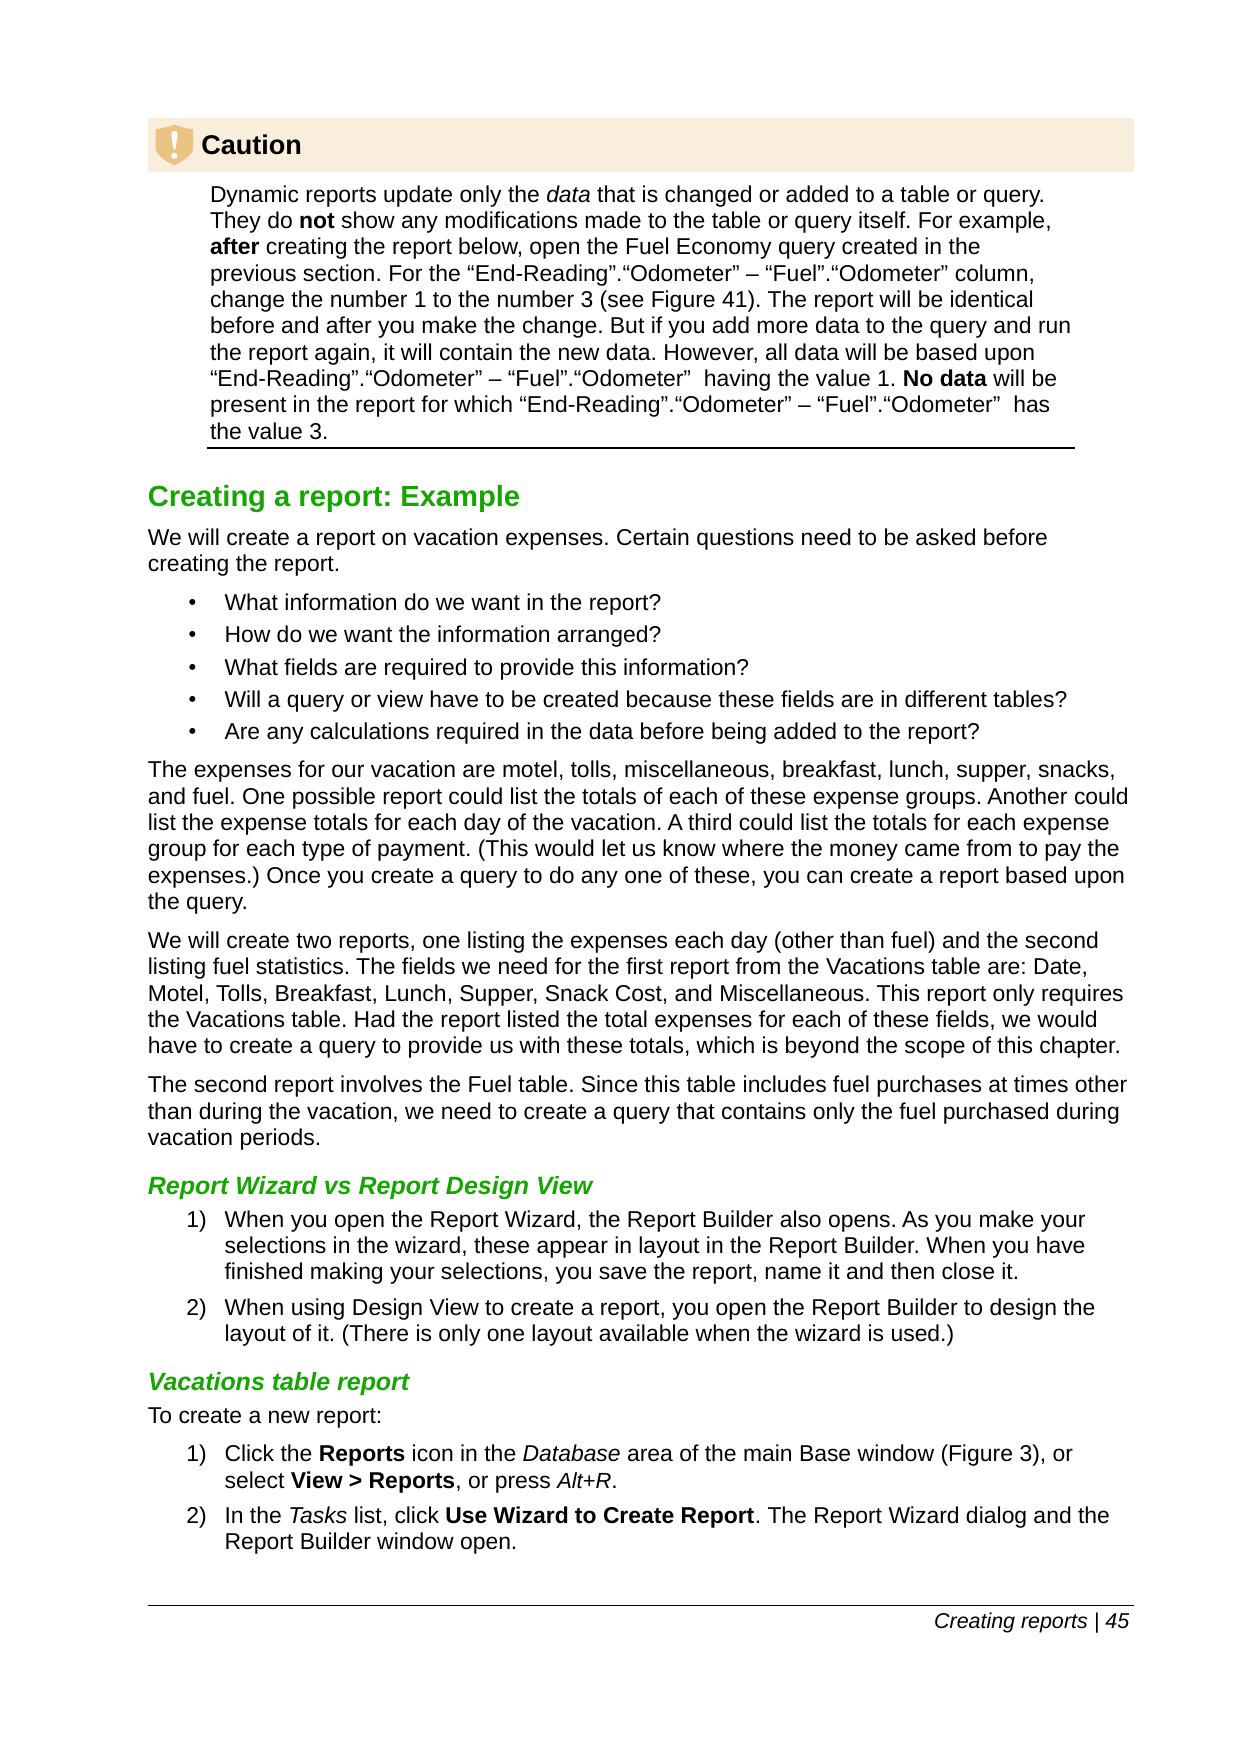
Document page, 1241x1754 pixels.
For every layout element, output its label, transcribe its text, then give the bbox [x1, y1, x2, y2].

subtitle Vacations table report [148, 1367, 1134, 1396]
list Are any calculations required in the data before being added to the report? [185, 715, 1134, 747]
text The second report involves the Fuel table. Since this table includes fuel purchases at times other than during the vacation, we need to create a query that contains only the fuel purchased during vacation periods. [148, 1071, 1134, 1150]
list When you open the Report Wizard, the Report Builder also opens. As you make your selections in the wizard, these appear in layout in the Report Builder. When you have finished making your selections, you save the report, name it and then close it. [207, 1206, 1134, 1285]
subtitle Report Wizard vs Report Design View [148, 1171, 1134, 1200]
list Click the Reports icon in the Database area of the main Base window (Figure 3), or select View > Reports, or press Alt+R. [207, 1440, 1134, 1493]
list How do we want the information arranged? [185, 618, 1134, 647]
text Dynamic reports update only the data that is changed or added to a table or query. They do not show any modifications made to the table or query itself. For example, after creating the report below, open the Fuel Economy query created in the previous section. For the “End-Reading”.“Odometer” – “Fuel”.“Odometer” column, change the number 1 to the number 3 (see Figure 41). The report will be identical before and after you make the change. But if you add more data to the query and run the report again, it will contain the new data. However, all data will be based upon “End-Reading”.“Odometer” – “Fuel”.“Odometer” having the value 1. No data will be present in the report for which “End-Reading”.“Odometer” – “Fuel”.“Odometer” has the value 3. [207, 178, 1075, 447]
list What information do we want in the report? [185, 586, 1134, 615]
subtitle Caution [148, 118, 1134, 172]
list Will a query or view have to be created because these fields are in different tables? [185, 683, 1134, 712]
list We will create a report on vacation expenses. Certain questions need to be asked before creating the report. [148, 524, 1134, 577]
list What fields are required to provide this information? [185, 651, 1134, 680]
list When using Design View to create a report, you open the Report Builder to design the layout of it. (There is only one layout available when the wizard is used.) [207, 1293, 1134, 1346]
text We will create two reports, one listing the expenses each day (other than fuel) and the second listing fuel statistics. The fields we need for the first report from the Vacations table are: Date, Motel, Tolls, Breakfast, Lunch, Supper, Snack Cost, and Miscellaneous. This report only requires the Vacations table. Had the report listed the total expenses for each of these fields, we would have to create a query to provide us with these totals, which is beyond the scope of this chapter. [148, 927, 1134, 1059]
text The expenses for our vacation are motel, tolls, miscellaneous, breakfast, lunch, supper, snacks, and fuel. One possible report could list the totals of each of these expense groups. Another could list the expense totals for each day of the vacation. A third could list the totals for each expense group for each type of payment. (This would let us know where the money came from to pay the expenses.) Once you create a query to do any one of these, you can create a report based upon the query. [148, 756, 1134, 914]
subtitle Creating a report: Example [148, 479, 1134, 512]
list In the Tasks list, click Use Wizard to Create Report. The Report Wizard dialog and the Report Builder window open. [207, 1502, 1134, 1555]
text To create a new report: [148, 1402, 1134, 1428]
